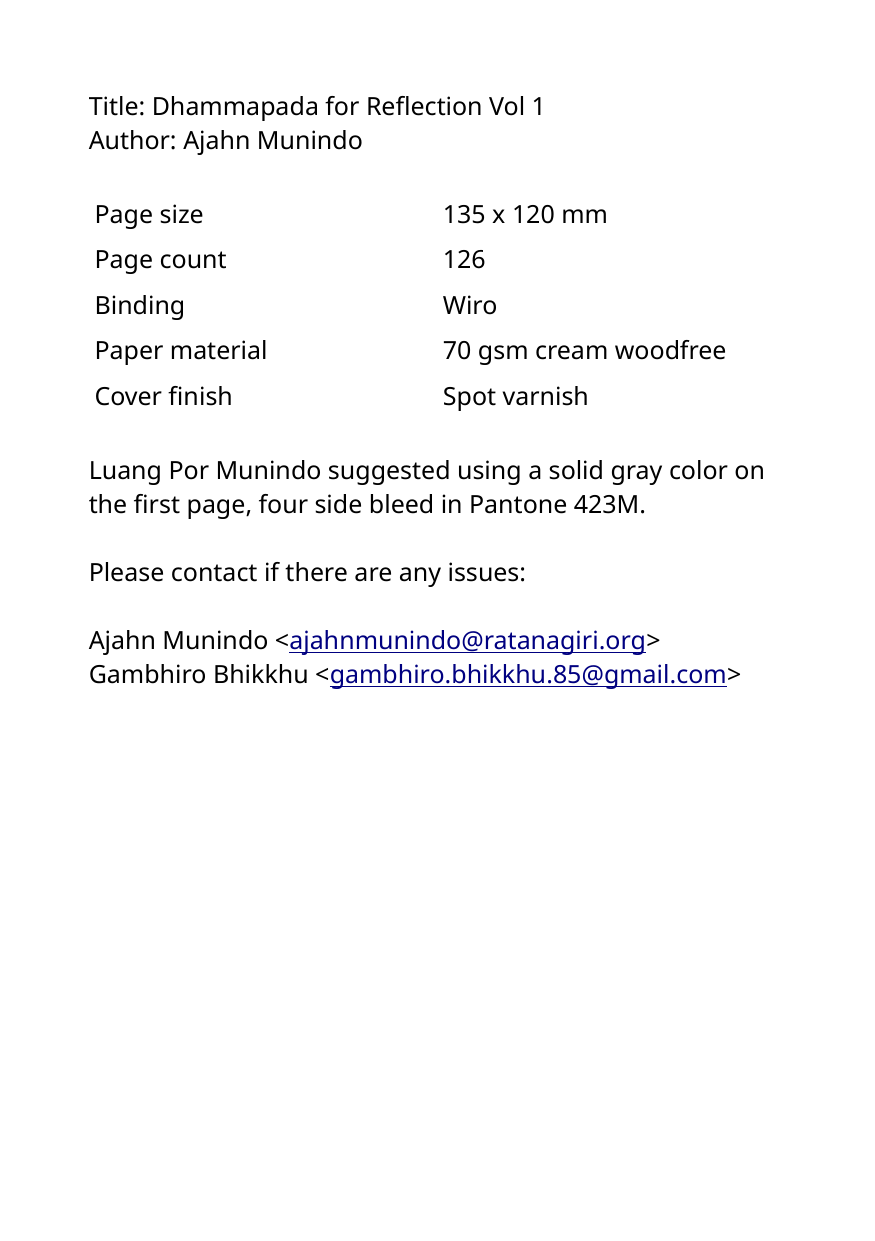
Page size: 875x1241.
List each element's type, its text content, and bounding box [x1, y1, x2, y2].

table_header Page size [89, 191, 437, 236]
table_cell Spot varnish [437, 373, 786, 418]
table_cell Binding [89, 282, 437, 327]
text Title: Dhammapada for Reflection Vol 1 [88, 88, 786, 123]
text Ajahn Munindo <ajahnmunindo@ratanagiri.org> [88, 623, 786, 657]
text Please contact if there are any issues: [88, 554, 786, 589]
table_cell Page count [89, 236, 437, 282]
table_cell 126 [437, 236, 786, 282]
table_header 135 x 120 mm [437, 191, 786, 236]
table_cell Paper material [89, 327, 437, 373]
text Gambhiro Bhikkhu <gambhiro.bhikkhu.85@gmail.com> [88, 657, 786, 691]
table_cell Cover finish [89, 373, 437, 418]
table_cell Wiro [437, 282, 786, 327]
text Luang Por Munindo suggested using a solid gray color on the first page, four side bleed in Pantone 423M. [88, 452, 786, 521]
text Author: Ajahn Munindo [88, 123, 786, 157]
table_cell 70 gsm cream woodfree [437, 327, 786, 373]
